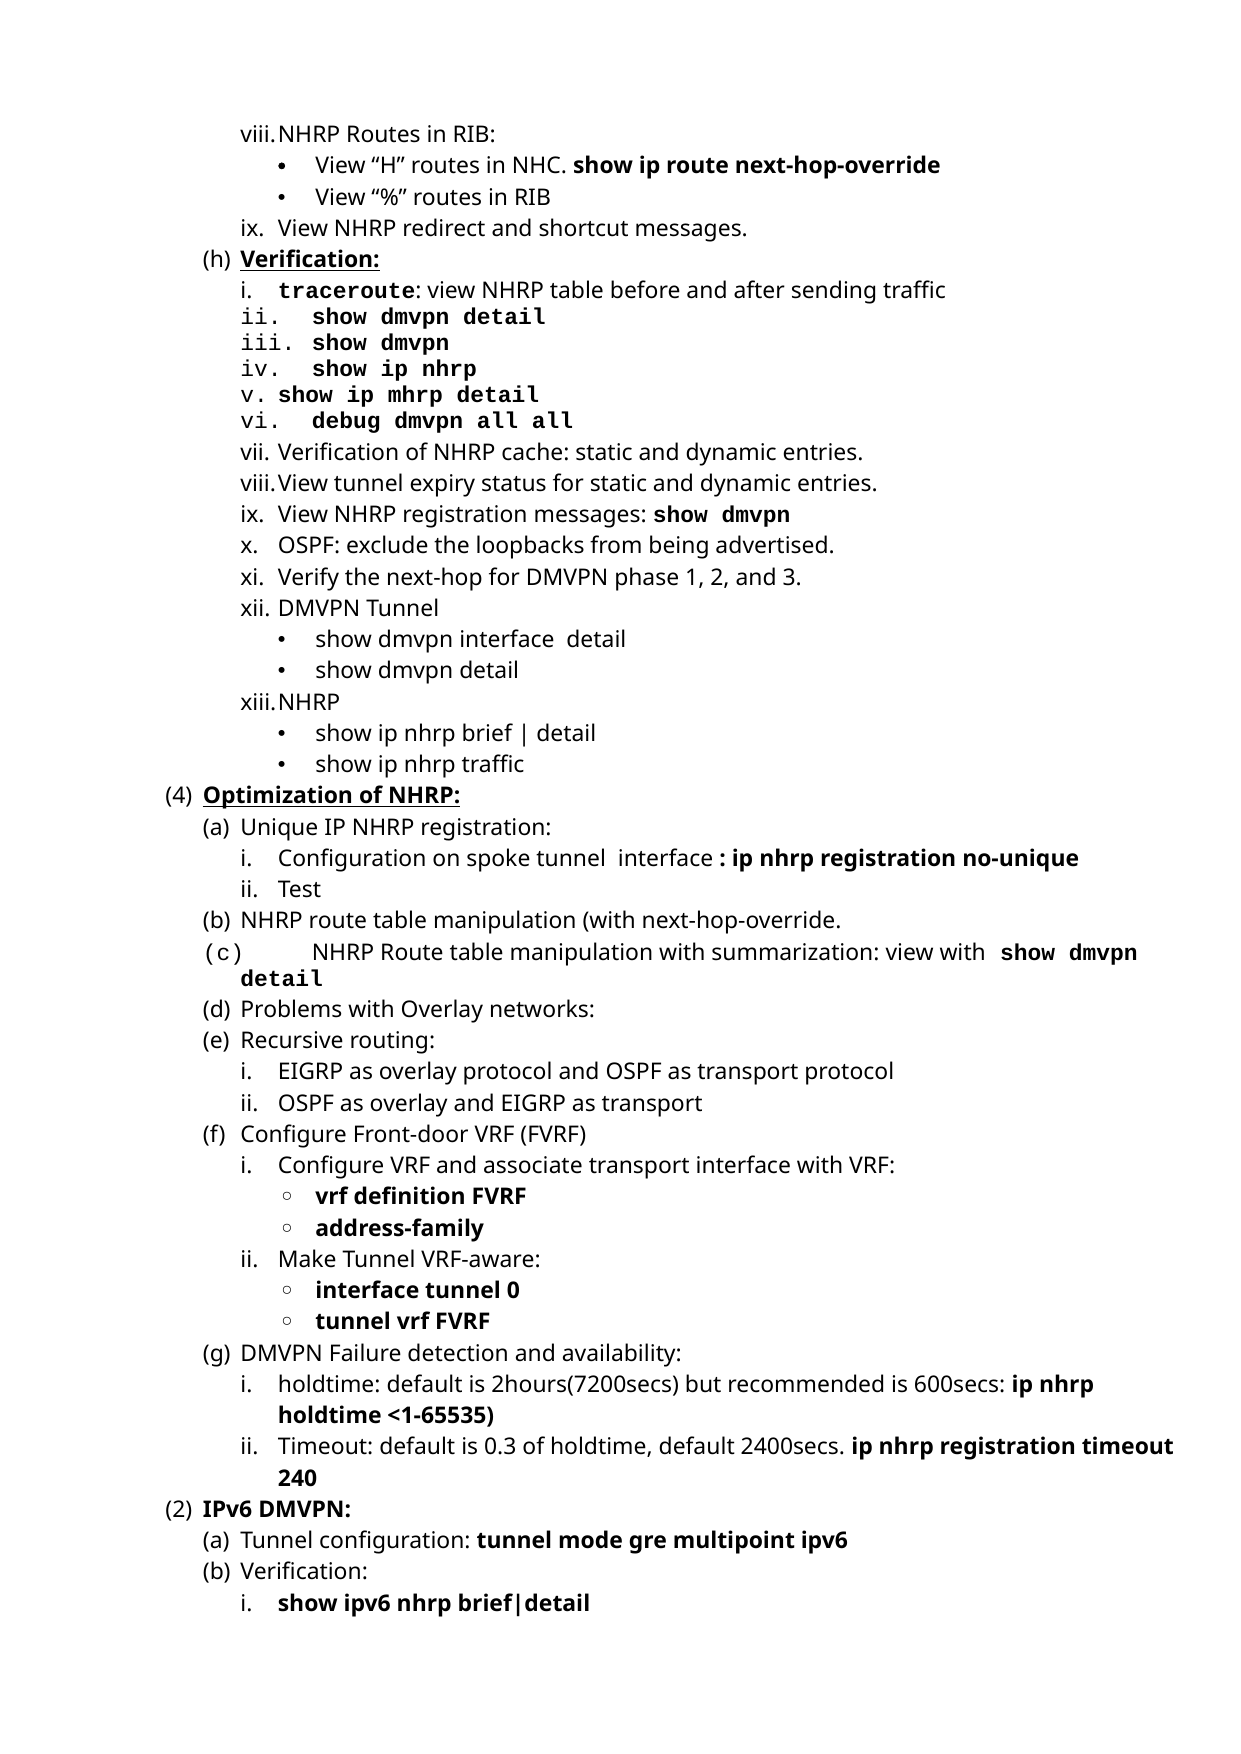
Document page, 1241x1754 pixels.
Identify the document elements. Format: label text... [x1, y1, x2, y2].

list Verification of NHRP cache: static and dynamic entries. [240, 435, 1182, 467]
list show ipv6 nhrp brief|detail [240, 1587, 1182, 1618]
list Configure Front-door VRF (FVRF) [203, 1118, 1182, 1149]
list debug dmvpn all all [240, 409, 1182, 435]
list address-family [278, 1212, 1182, 1243]
list Verification: [203, 243, 1182, 274]
list Configuration on spoke tunnel interface : ip nhrp registration no-unique [240, 842, 1182, 873]
list View NHRP redirect and shortcut messages. [240, 212, 1182, 243]
list View tunnel expiry status for static and dynamic entries. [240, 467, 1182, 498]
list NHRP Routes in RIB: [240, 118, 1182, 149]
list NHRP route table manipulation (with next-hop-override. [203, 904, 1182, 936]
list show dmvpn [240, 332, 1182, 358]
list OSPF: exclude the loopbacks from being advertised. [240, 529, 1182, 561]
list vrf definition FVRF [278, 1180, 1182, 1212]
list View NHRP registration messages: show dmvpn [240, 498, 1182, 529]
list holdtime: default is 2hours(7200secs) but recommended is 600secs: ip nhrp holdtime <1-65535) [240, 1368, 1182, 1430]
list show dmvpn detail [278, 654, 1182, 686]
list show ip nhrp [240, 358, 1182, 383]
list show dmvpn detail [240, 306, 1182, 332]
list OSPF as overlay and EIGRP as transport [240, 1087, 1182, 1118]
list Verification: [203, 1555, 1182, 1587]
list EIGRP as overlay protocol and OSPF as transport protocol [240, 1055, 1182, 1087]
list Timeout: default is 0.3 of holdtime, default 2400secs. ip nhrp registration timeout 240 [240, 1430, 1182, 1493]
list show dmvpn interface detail [278, 623, 1182, 654]
list show ip nhrp brief | detail [278, 717, 1182, 748]
list Test [240, 873, 1182, 904]
list Optimization of NHRP: [165, 779, 1182, 811]
list DMVPN Failure detection and availability: [203, 1337, 1182, 1368]
list Verify the next-hop for DMVPN phase 1, 2, and 3. [240, 561, 1182, 592]
list NHRP [240, 686, 1182, 717]
list Tunnel configuration: tunnel mode gre multipoint ipv6 [203, 1524, 1182, 1555]
list View “H” routes in NHC. show ip route next-hop-override [278, 149, 1182, 181]
list Problems with Overlay networks: [203, 993, 1182, 1024]
list Configure VRF and associate transport interface with VRF: [240, 1149, 1182, 1180]
list show ip nhrp traffic [278, 748, 1182, 779]
list tunnel vrf FVRF [278, 1305, 1182, 1337]
list DMVPN Tunnel [240, 592, 1182, 623]
list Recursive routing: [203, 1024, 1182, 1055]
list interface tunnel 0 [278, 1274, 1182, 1305]
list View “%” routes in RIB [278, 181, 1182, 212]
list Make Tunnel VRF-aware: [240, 1243, 1182, 1274]
list Unique IP NHRP registration: [203, 811, 1182, 842]
list traceroute: view NHRP table before and after sending traffic [240, 274, 1182, 306]
list show ip mhrp detail [240, 383, 1182, 409]
list NHRP Route table manipulation with summarization: view with show dmvpn detail [203, 936, 1182, 993]
list IPv6 DMVPN: [165, 1493, 1182, 1524]
